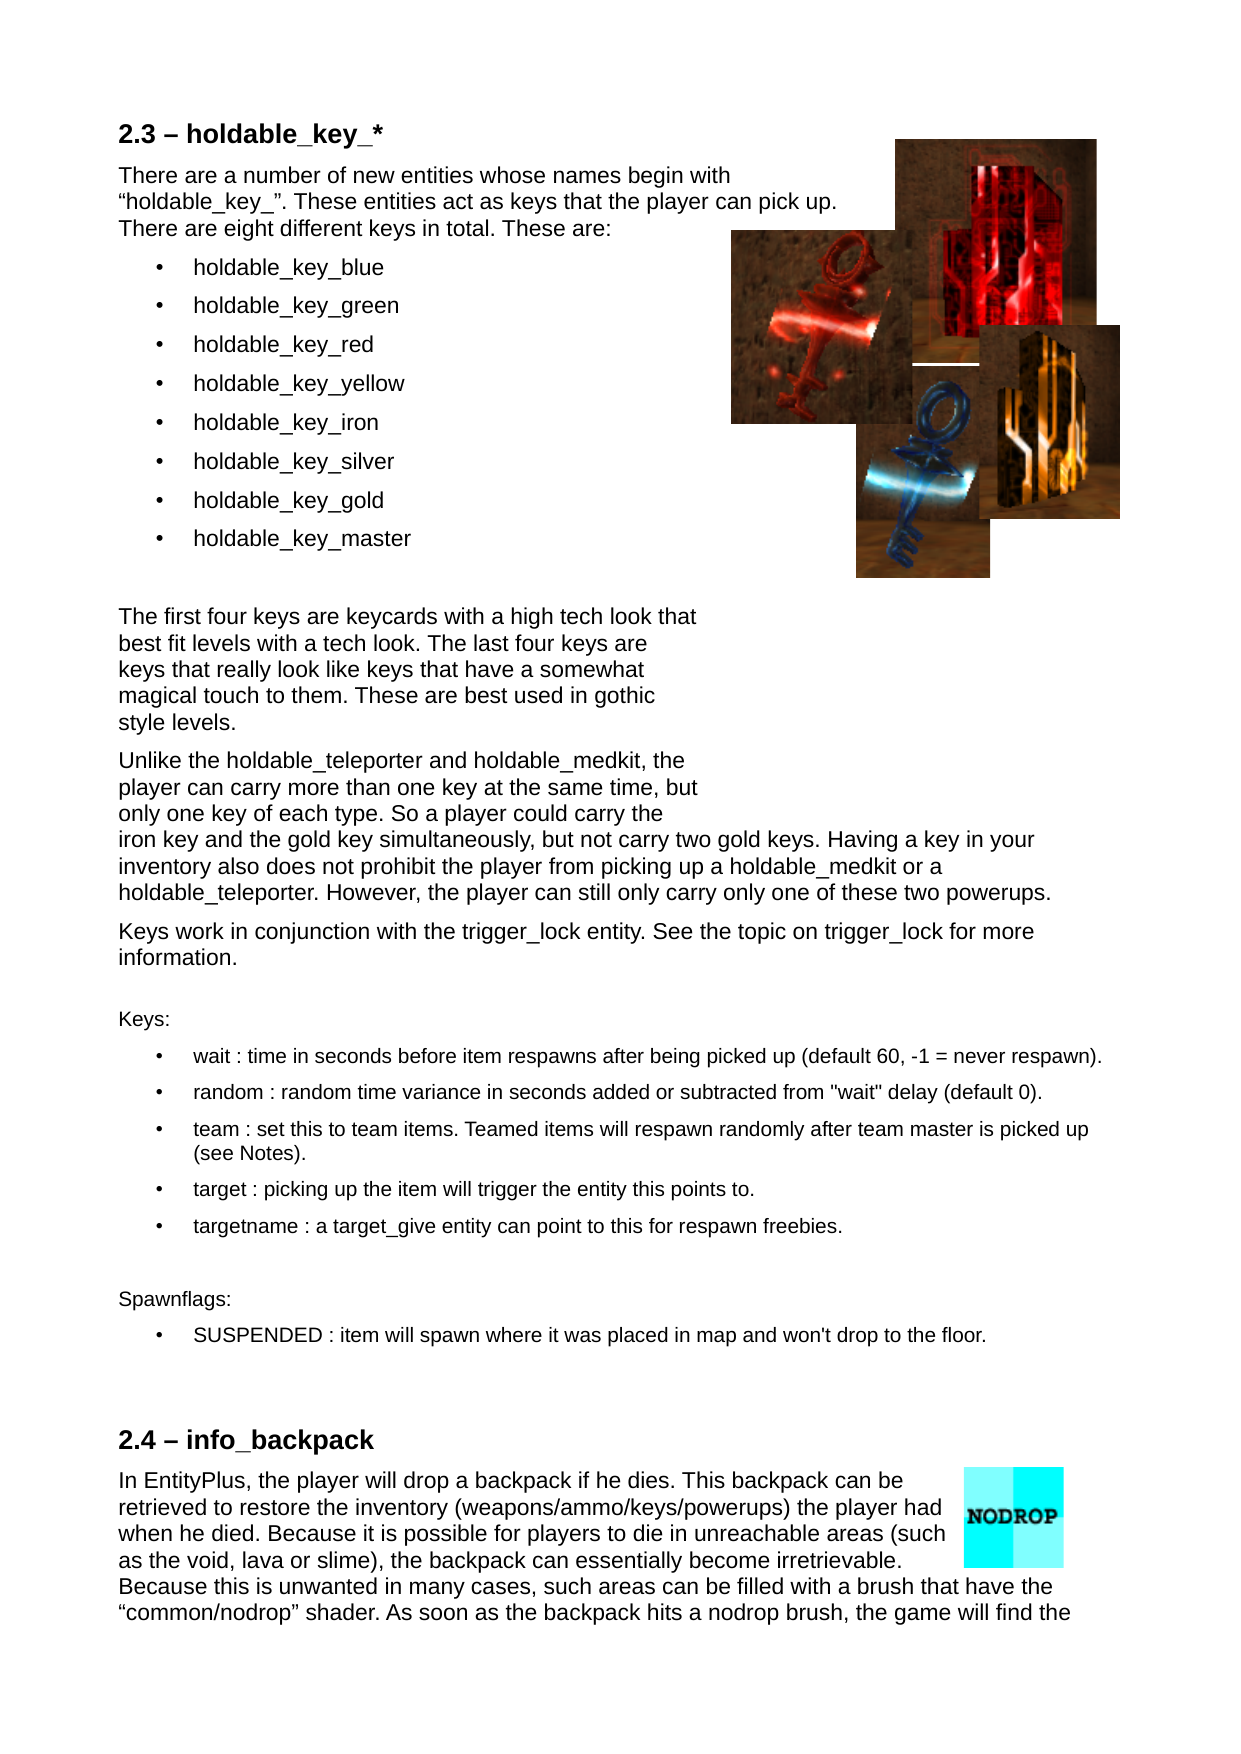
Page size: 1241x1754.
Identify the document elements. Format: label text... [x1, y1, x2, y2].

subtitle 2.3 – holdable_key_* [118, 118, 1122, 149]
text Unlike the holdable_teleporter and holdable_medkit, the player can carry more than one key at the same time, but only one key of each type. So a player could carry the iron key and the gold key simultaneously, but not carry two gold keys. Having a key in your inventory also does not prohibit the player from picking up a holdable_medkit or a holdable_teleporter. However, the player can still only carry only one of these two powerups. [118, 747, 1122, 906]
text There are a number of new entities whose names begin with “holdable_key_”. These entities act as keys that the player can pick up. There are eight different keys in total. These are: [118, 162, 895, 241]
list holdable_key_master [156, 525, 856, 552]
list wait : time in seconds before item respawns after being picked up (default 60, -1 = never respawn). [156, 1044, 1122, 1068]
list team : set this to team items. Teamed items will respawn randomly after team master is picked up (see Notes). [156, 1117, 1122, 1165]
text Keys work in conjunction with the trigger_lock entity. See the topic on trigger_lock for more information. [118, 918, 1122, 971]
text In EntityPlus, the player will drop a backpack if he dies. This backpack can be retrieved to restore the inventory (weapons/ammo/keys/powerups) the player had when he died. Because it is possible for players to die in unreachable areas (such as the void, lava or slime), the backpack can essentially become irretrievable. Because this is unwanted in many cases, such areas can be filled with a brush that have the “common/nodrop” shader. As soon as the backpack hits a nodrop brush, the game will find the [118, 1467, 1122, 1626]
list [991, 525, 1122, 552]
list random : random time variance in seconds added or subtracted from "wait" delay (default 0). [156, 1080, 1122, 1104]
list [1097, 292, 1122, 319]
list holdable_key_green [156, 292, 731, 319]
list SUSPENDED : item will spawn where it was placed in map and won't drop to the floor. [156, 1323, 1122, 1347]
list targetname : a target_give entity can point to this for respawn freebies. [156, 1214, 1122, 1238]
list holdable_key_red [156, 331, 731, 357]
text Keys: [118, 983, 1122, 1031]
list holdable_key_silver [156, 448, 856, 474]
list holdable_key_yellow [156, 370, 731, 396]
list holdable_key_iron [156, 409, 856, 435]
text The first four keys are keycards with a high tech look that best fit levels with a tech look. The last four keys are keys that really look like keys that have a somewhat magical touch to them. These are best used in gothic style levels. [118, 603, 1122, 735]
picture [731, 139, 1120, 578]
text Spawnflags: [118, 1287, 1122, 1311]
picture [963, 1467, 1064, 1568]
list [1097, 253, 1122, 280]
list target : picking up the item will trigger the entity this points to. [156, 1177, 1122, 1201]
subtitle 2.4 – info_backpack [118, 1424, 1122, 1455]
list holdable_key_gold [156, 487, 856, 513]
list holdable_key_blue [156, 253, 731, 280]
